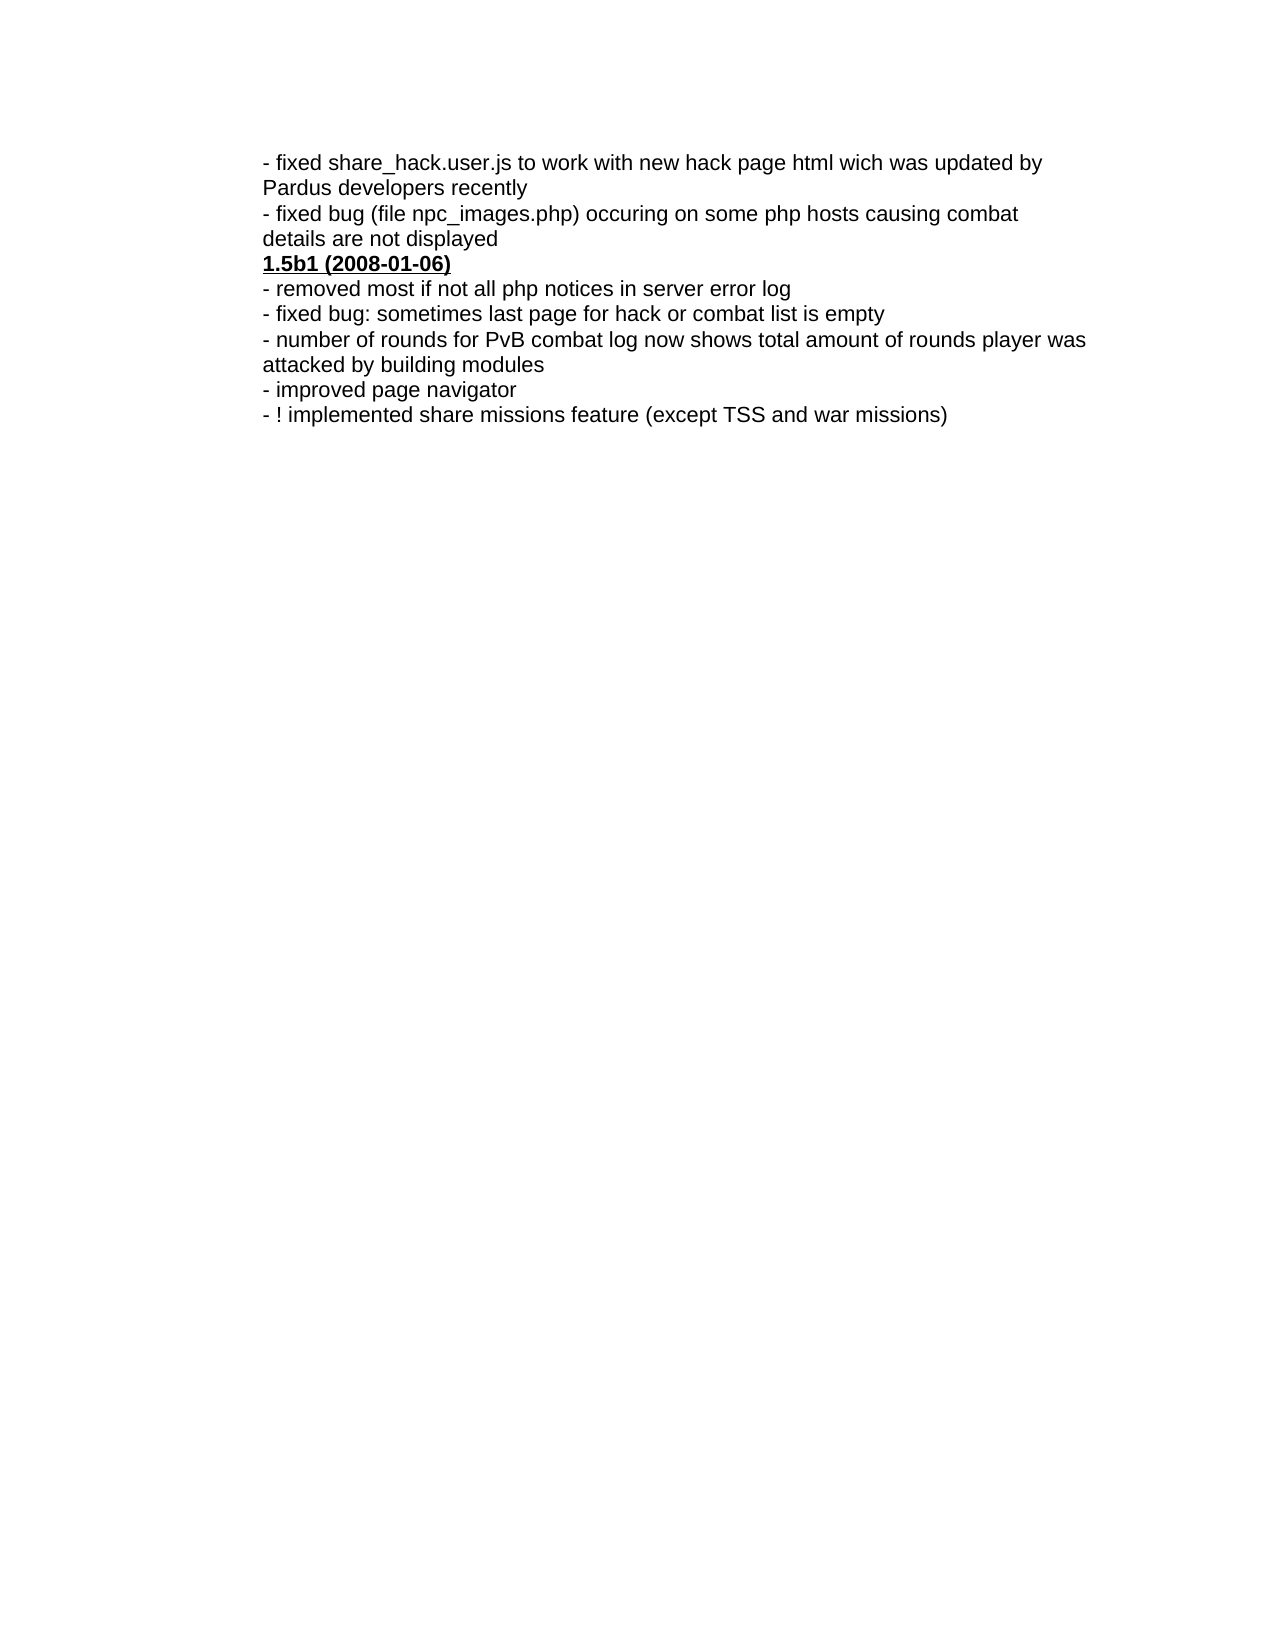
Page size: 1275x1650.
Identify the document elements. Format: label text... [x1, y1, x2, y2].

text - improved page navigator [262, 377, 1087, 402]
text - fixed bug (file npc_images.php) occuring on some php hosts causing combat details are not displayed [262, 200, 1087, 251]
text - removed most if not all php notices in server error log [262, 276, 1087, 301]
text - fixed share_hack.user.js to work with new hack page html wich was updated by Pardus developers recently [262, 150, 1087, 200]
text 1.5b1 (2008-01-06) [262, 251, 1087, 276]
text - fixed bug: sometimes last page for hack or combat list is empty [262, 301, 1087, 326]
text - number of rounds for PvB combat log now shows total amount of rounds player was attacked by building modules [262, 326, 1087, 377]
text - ! implemented share missions feature (except TSS and war missions) [262, 402, 1087, 427]
